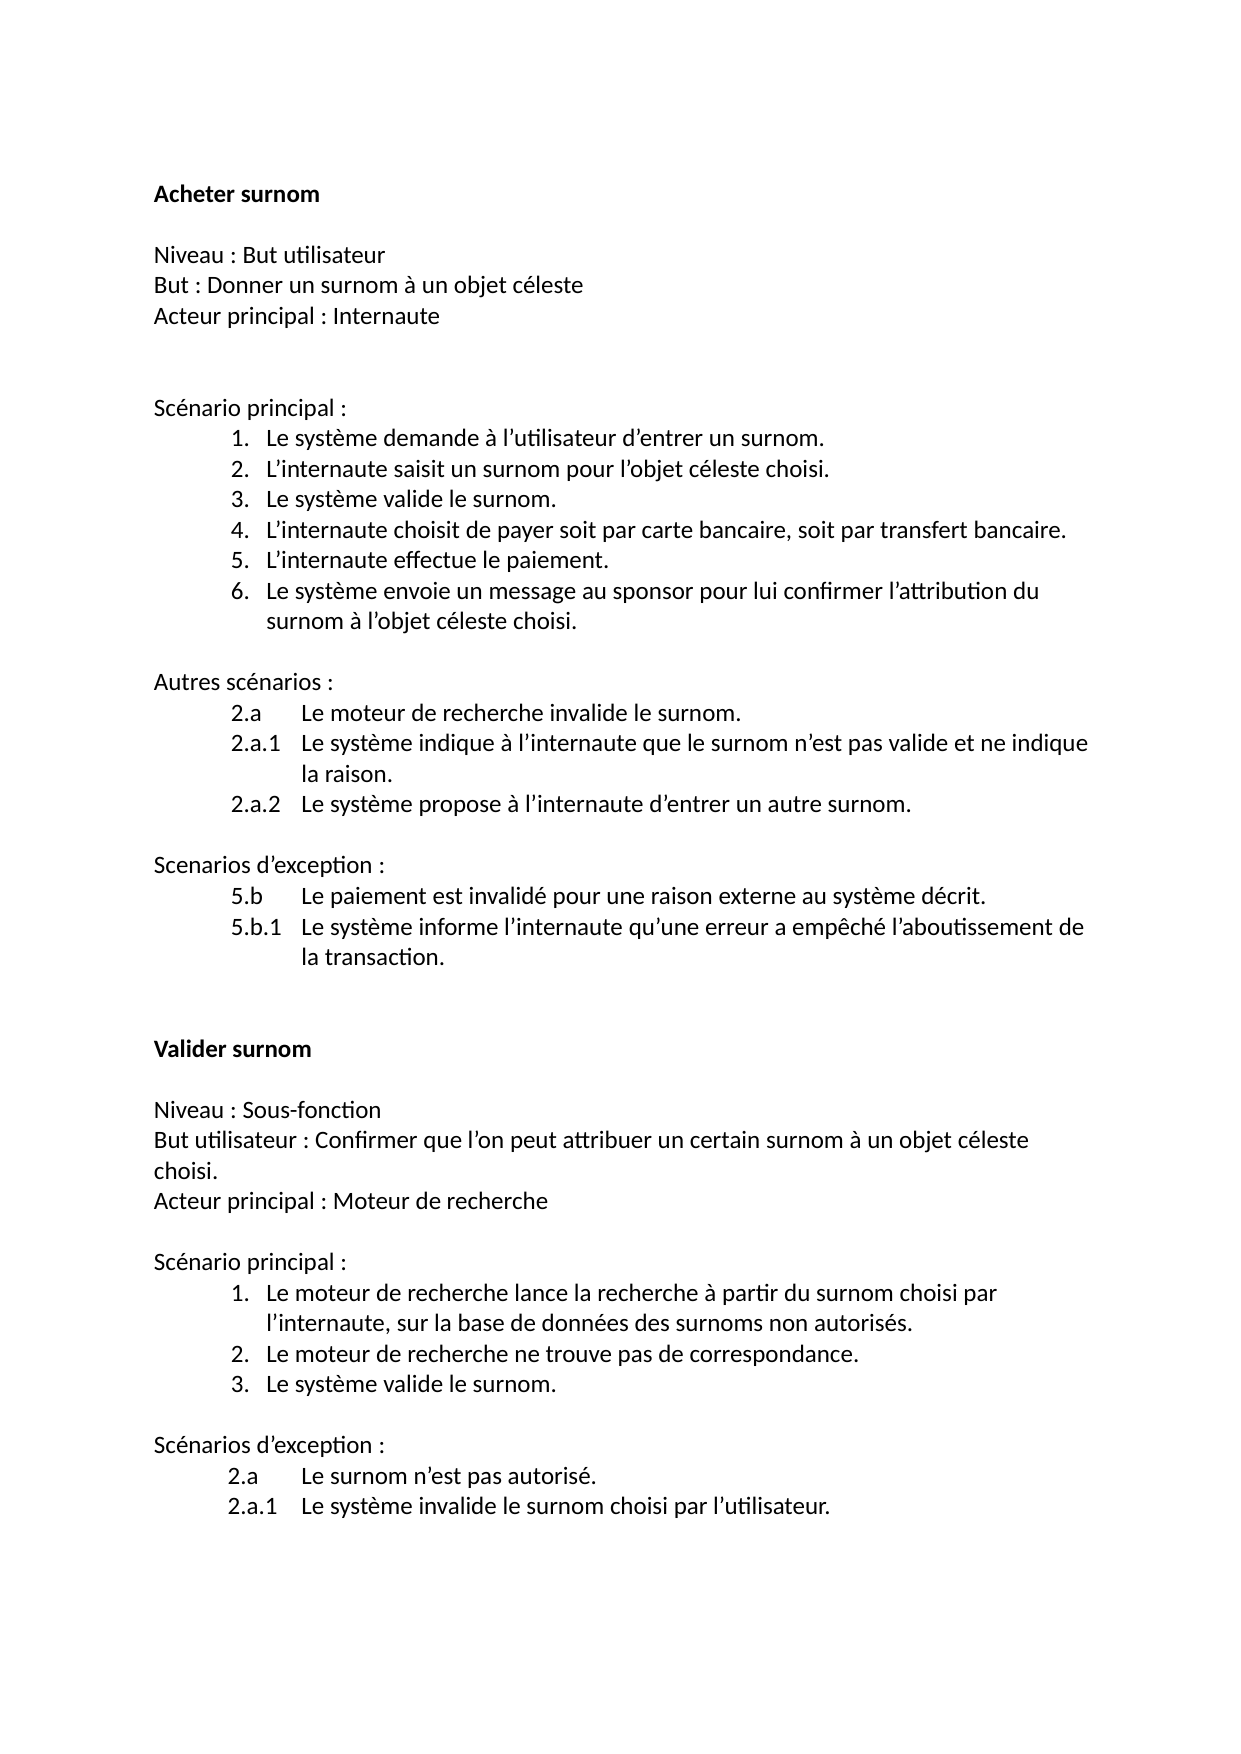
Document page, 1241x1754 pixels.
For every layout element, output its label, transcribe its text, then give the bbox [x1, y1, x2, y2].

text Acheter surnom [154, 178, 1093, 209]
text But : Donner un surnom à un objet céleste [154, 270, 1093, 300]
text Niveau : Sous-fonction [154, 1094, 1093, 1124]
list Le système envoie un message au sponsor pour lui confirmer l’attribution du surnom à l’objet céleste choisi. [231, 575, 1093, 636]
list Le moteur de recherche ne trouve pas de correspondance. [231, 1338, 1093, 1368]
text Valider surnom [154, 1033, 1093, 1063]
text 2.a.1 Le système indique à l’internaute que le surnom n’est pas valide et ne indique la raison. [231, 727, 1093, 788]
text Scénario principal : [154, 392, 1093, 422]
text Acteur principal : Internaute [154, 300, 1093, 331]
text 5.b.1 Le système informe l’internaute qu’une erreur a empêché l’aboutissement de la transaction. [231, 911, 1093, 972]
text 2.a.2 Le système propose à l’internaute d’entrer un autre surnom. [231, 788, 1093, 819]
text Niveau : But utilisateur [154, 239, 1093, 270]
text 2.a Le surnom n’est pas autorisé. [154, 1460, 1093, 1491]
list Le moteur de recherche lance la recherche à partir du surnom choisi par l’internaute, sur la base de données des surnoms non autorisés. [231, 1277, 1093, 1338]
text Scénarios d’exception : [154, 1429, 1093, 1460]
text 2.a Le moteur de recherche invalide le surnom. [231, 697, 1093, 727]
list Le système demande à l’utilisateur d’entrer un surnom. [231, 422, 1093, 453]
text But utilisateur : Confirmer que l’on peut attribuer un certain surnom à un objet céleste choisi. [154, 1124, 1093, 1185]
text 5.b Le paiement est invalidé pour une raison externe au système décrit. [231, 880, 1093, 911]
text 2.a.1 Le système invalide le surnom choisi par l’utilisateur. [154, 1491, 1093, 1521]
text Acteur principal : Moteur de recherche [154, 1185, 1093, 1216]
text Scenarios d’exception : [154, 849, 1093, 880]
text Scénario principal : [154, 1246, 1093, 1277]
list Le système valide le surnom. [231, 483, 1093, 514]
list L’internaute effectue le paiement. [231, 544, 1093, 575]
list L’internaute saisit un surnom pour l’objet céleste choisi. [231, 453, 1093, 483]
text Autres scénarios : [154, 666, 1093, 697]
list L’internaute choisit de payer soit par carte bancaire, soit par transfert bancaire. [231, 514, 1093, 544]
list Le système valide le surnom. [231, 1368, 1093, 1399]
